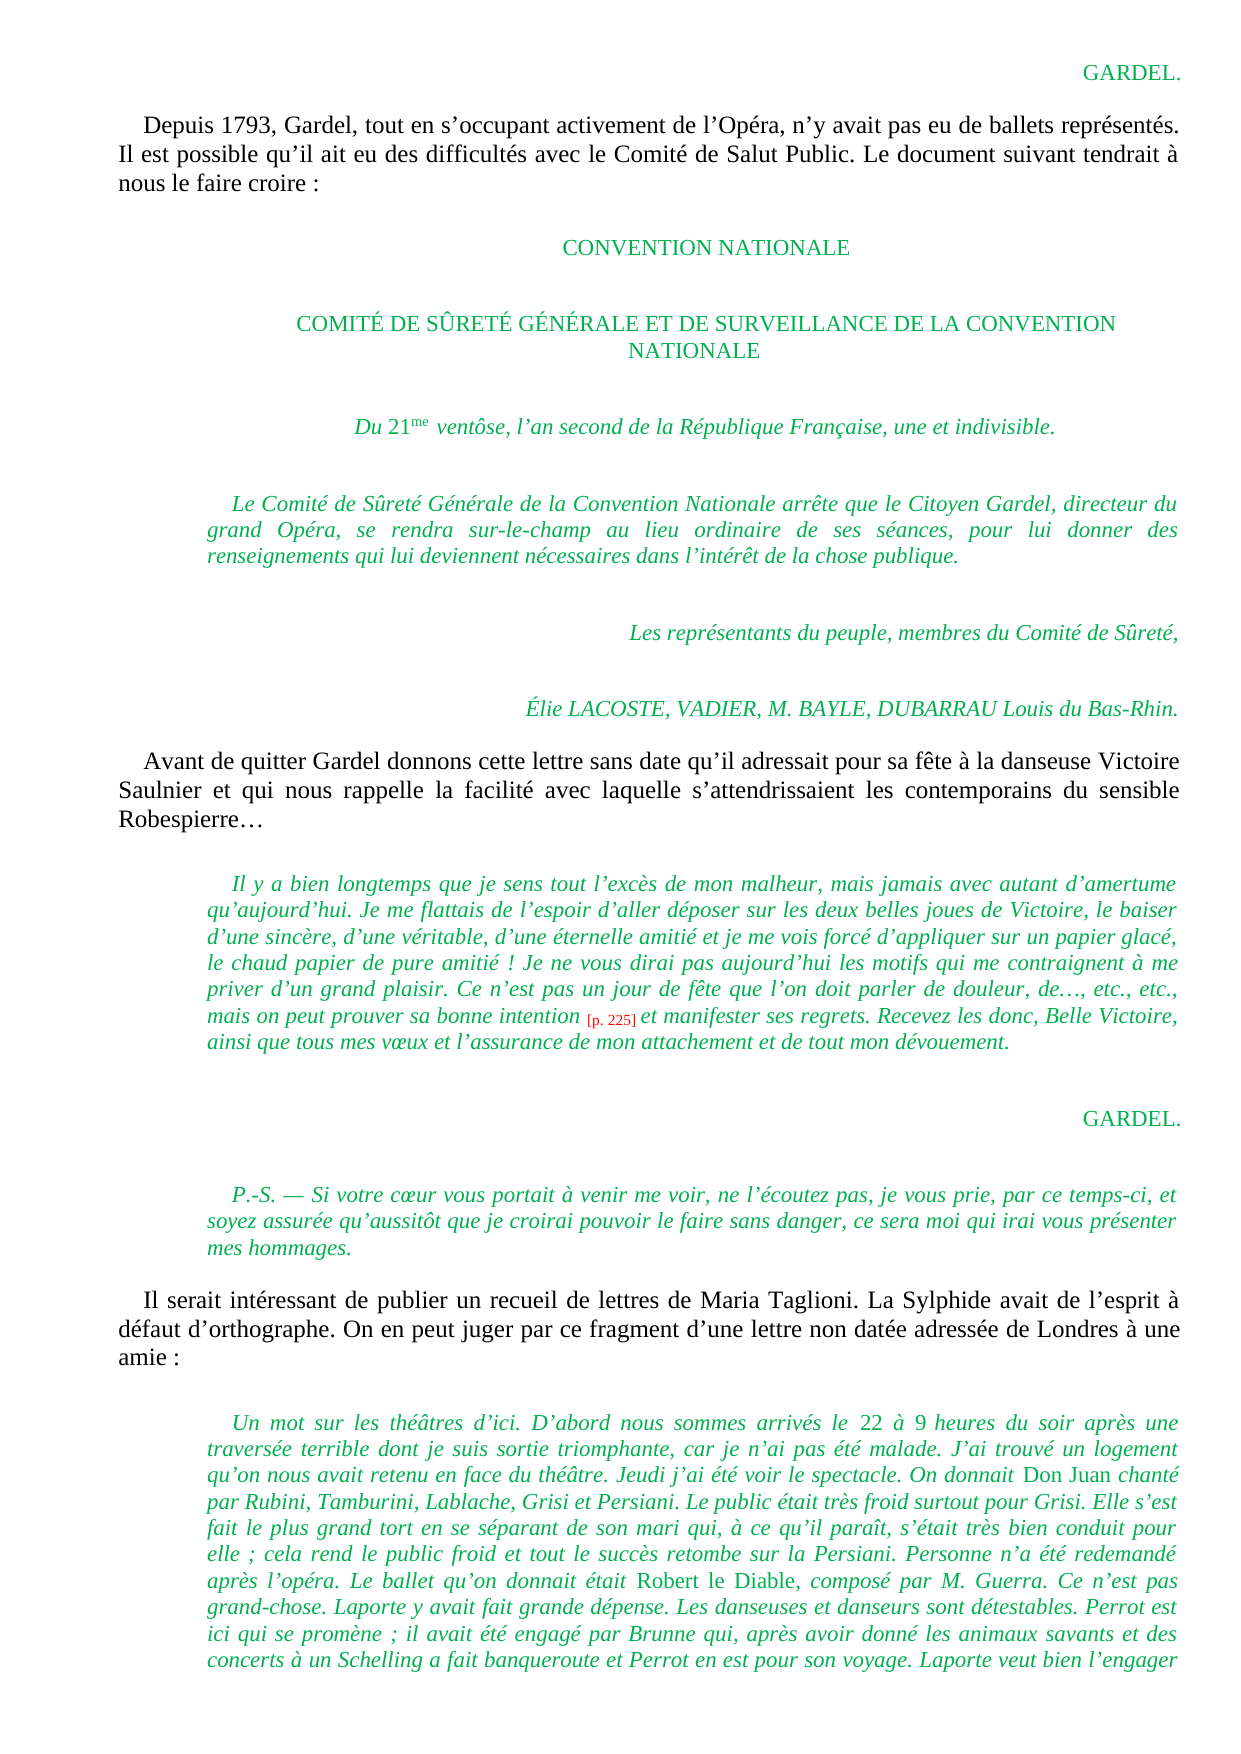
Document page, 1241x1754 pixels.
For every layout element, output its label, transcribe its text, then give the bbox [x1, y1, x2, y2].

text Élie LACOSTE, VADIER, M. BAYLE, DUBARRAU Louis du Bas-Rhin. [207, 695, 1181, 721]
text Les représentants du peuple, membres du Comité de Sûreté, [207, 619, 1181, 645]
text Depuis 1793, Gardel, tout en s’occupant activement de l’Opéra, n’y avait pas eu de ballets représentés. Il est possible qu’il ait eu des difficultés avec le Comité de Salut Public. Le document suivant tendrait à nous le faire croire : [118, 110, 1181, 197]
text Il y a bien longtemps que je sens tout l’excès de mon malheur, mais jamais avec autant d’amertume qu’aujourd’hui. Je me flattais de l’espoir d’aller déposer sur les deux belles joues de Victoire, le baiser d’une sincère, d’une véritable, d’une éternelle amitié et je me vois forcé d’appliquer sur un papier glacé, le chaud papier de pure amitié ! Je ne vous dirai pas aujourd’hui les motifs qui me contraignent à me priver d’un grand plaisir. Ce n’est pas un jour de fête que l’on doit parler de douleur, de…, etc., etc., mais on peut prouver sa bonne intention [p. 225] et manifester ses regrets. Recevez les donc, Belle Victoire, ainsi que tous mes vœux et l’assurance de mon attachement et de tout mon dévouement. [207, 870, 1181, 1054]
text Il serait intéressant de publier un recueil de lettres de Maria Taglioni. La Sylphide avait de l’esprit à défaut d’orthographe. On en peut juger par ce fragment d’une lettre non datée adressée de Londres à une amie : [118, 1285, 1181, 1371]
text Avant de quitter Gardel donnons cette lettre sans date qu’il adressait pour sa fête à la danseuse Victoire Saulnier et qui nous rappelle la facilité avec laquelle s’attendrissaient les contemporains du sensible Robespierre… [118, 746, 1181, 833]
text GARDEL. [207, 1104, 1181, 1131]
text Un mot sur les théâtres d’ici. D’abord nous sommes arrivés le 22 à 9 heures du soir après une traversée terrible dont je suis sortie triomphante, car je n’ai pas été malade. J’ai trouvé un logement qu’on nous avait retenu en face du théâtre. Jeudi j’ai été voir le spectacle. On donnait Don Juan chanté par Rubini, Tamburini, Lablache, Grisi et Persiani. Le public était très froid surtout pour Grisi. Elle s’est fait le plus grand tort en se séparant de son mari qui, à ce qu’il paraît, s’était très bien conduit pour elle ; cela rend le public froid et tout le succès retombe sur la Persiani. Personne n’a été redemandé après l’opéra. Le ballet qu’on donnait était Robert le Diable, composé par M. Guerra. Ce n’est pas grand-chose. Laporte y avait fait grande dépense. Les danseuses et danseurs sont détestables. Perrot est ici qui se promène ; il avait été engagé par Brunne qui, après avoir donné les animaux savants et des concerts à un Schelling a fait banqueroute et Perrot en est pour son voyage. Laporte veut bien l’engager [207, 1409, 1181, 1672]
text CONVENTION NATIONALE [207, 234, 1181, 261]
text Du 21me ventôse, l’an second de la République Française, une et indivisible. [207, 413, 1181, 439]
text P.-S. — Si votre cœur vous portait à venir me voir, ne l’écoutez pas, je vous prie, par ce temps-ci, et soyez assurée qu’aussitôt que je croirai pouvoir le faire sans danger, ce sera moi qui irai vous présenter mes hommages. [207, 1181, 1181, 1260]
text GARDEL. [207, 59, 1181, 85]
text Le Comité de Sûreté Générale de la Convention Nationale arrête que le Citoyen Gardel, directeur du grand Opéra, se rendra sur-le-champ au lieu ordinaire de ses séances, pour lui donner des renseignements qui lui deviennent nécessaires dans l’intérêt de la chose publique. [207, 489, 1181, 569]
text COMITÉ DE SÛRETÉ GÉNÉRALE ET DE SURVEILLANCE DE LA CONVENTION NATIONALE [207, 311, 1181, 363]
